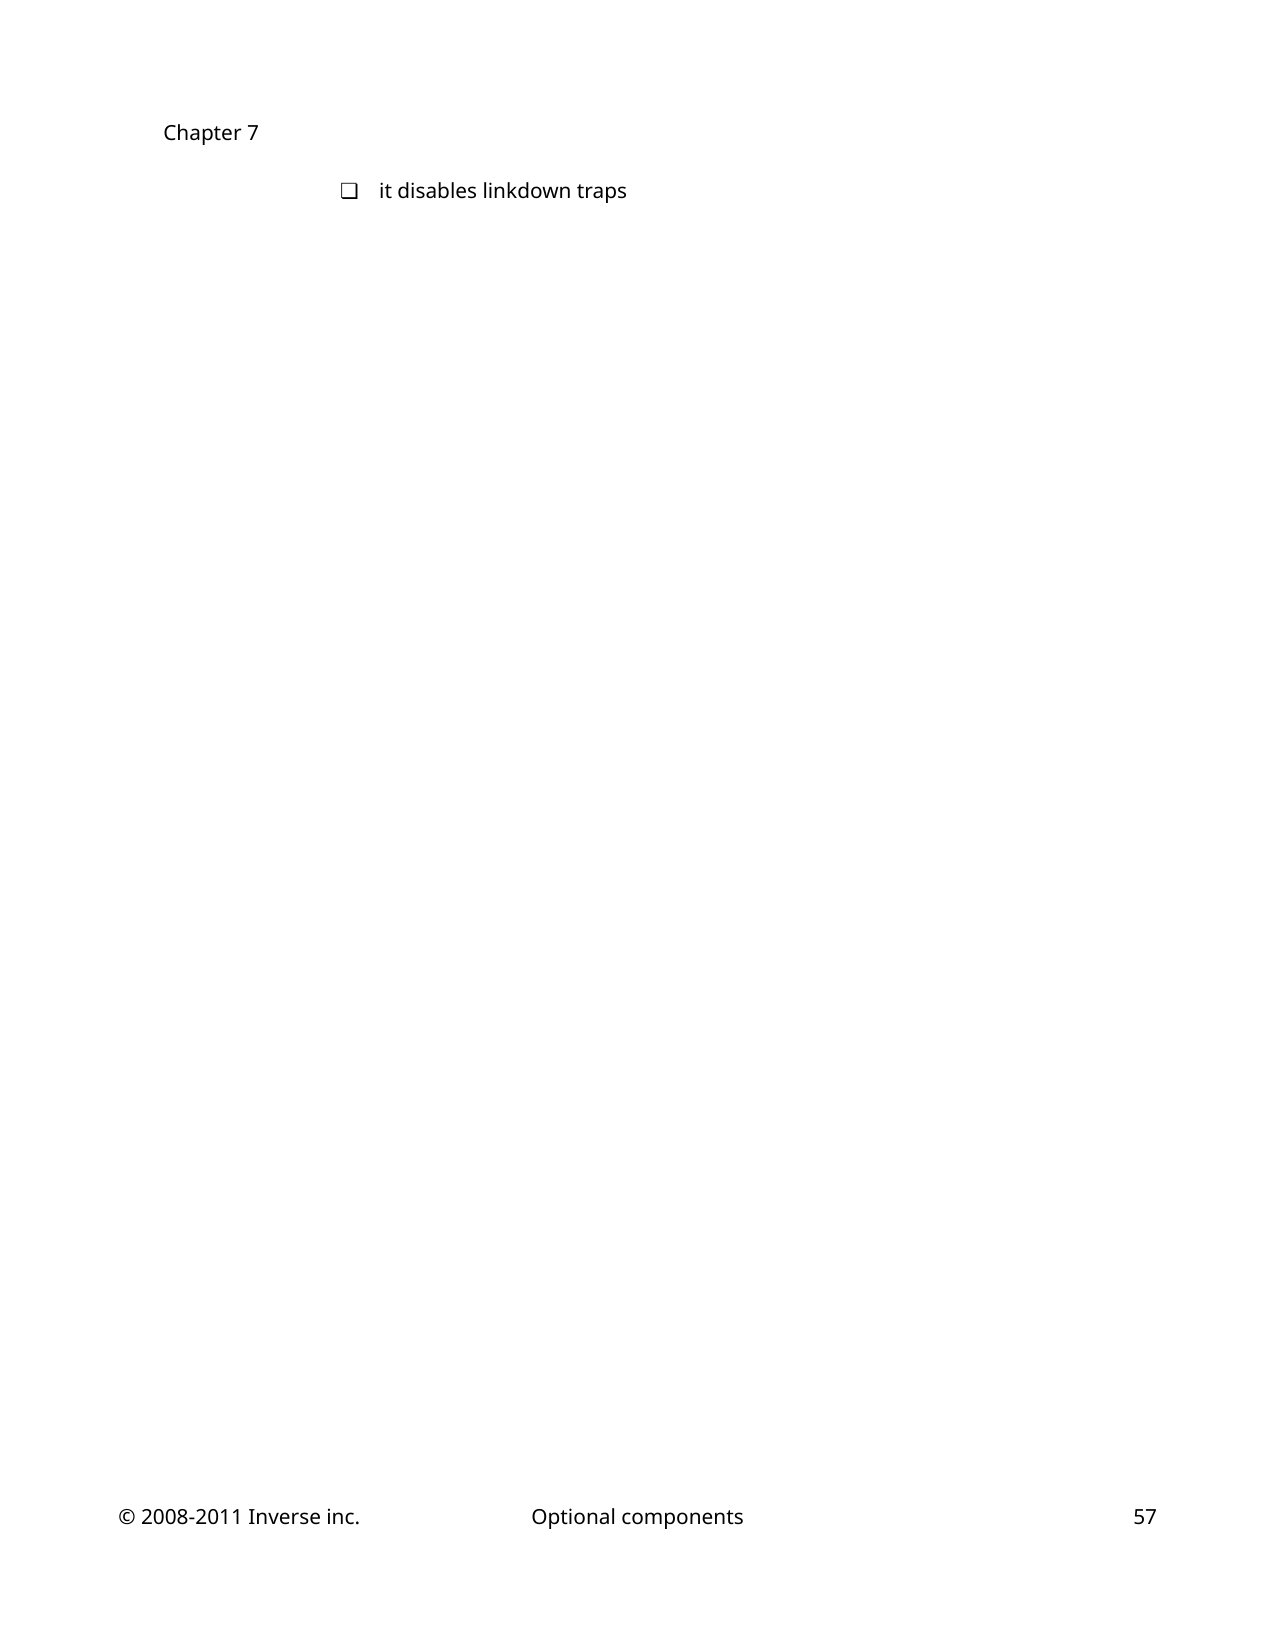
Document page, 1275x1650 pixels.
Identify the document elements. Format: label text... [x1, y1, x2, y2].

list ❏ it disables linkdown traps [340, 176, 1157, 204]
